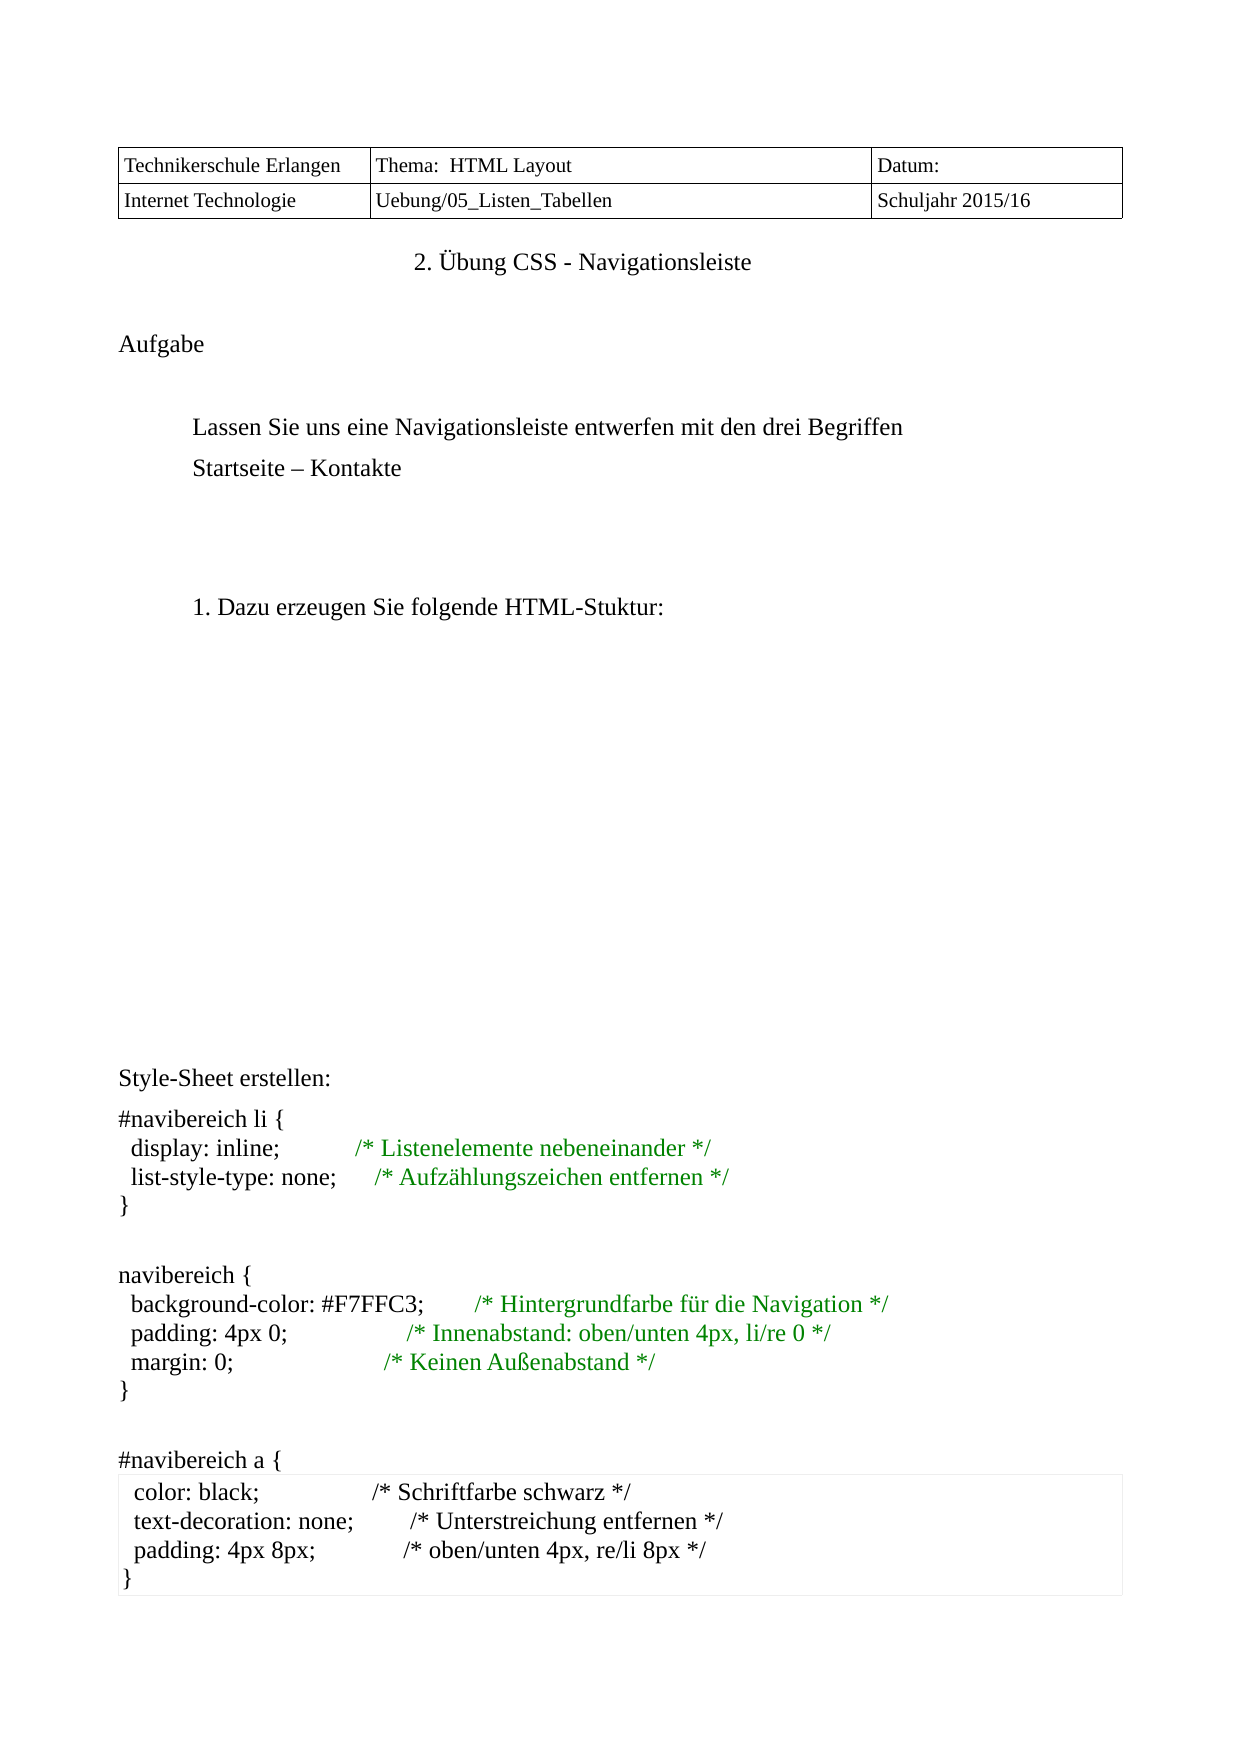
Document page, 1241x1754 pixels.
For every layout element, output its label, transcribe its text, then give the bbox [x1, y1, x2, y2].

table_header Technikerschule Erlangen [119, 148, 370, 182]
text 2. Übung CSS - Navigationsleiste [118, 247, 1122, 276]
text color: black; /* Schriftfarbe schwarz */ [119, 1475, 1122, 1503]
text margin: 0; /* Keinen Außenabstand */ [118, 1347, 1122, 1375]
subtitle Aufgabe [118, 329, 1122, 358]
table_cell Internet Technologie [119, 184, 370, 218]
text padding: 4px 8px; /* oben/unten 4px, re/li 8px */ [119, 1532, 1122, 1560]
text list-style-type: none; /* Aufzählungszeichen entfernen */ [118, 1162, 1122, 1190]
table_cell Schuljahr 2015/16 [872, 184, 1122, 218]
text padding: 4px 0; /* Innenabstand: oben/unten 4px, li/re 0 */ [118, 1318, 1122, 1347]
text } [118, 1190, 1122, 1219]
table_header Datum: [872, 148, 1122, 182]
text #navibereich a { [118, 1445, 1122, 1474]
text 1. Dazu erzeugen Sie folgende HTML-Stuktur: [118, 592, 1122, 621]
text text-decoration: none; /* Unterstreichung entfernen */ [119, 1503, 1122, 1532]
text display: inline; /* Listenelemente nebeneinander */ [118, 1133, 1122, 1162]
text Startseite – Kontakte [118, 453, 1122, 482]
text Lassen Sie uns eine Navigationsleiste entwerfen mit den drei Begriffen [118, 412, 1122, 441]
text Style-Sheet erstellen: [118, 1063, 1122, 1092]
text } [119, 1560, 1122, 1595]
text navibereich { [118, 1260, 1122, 1289]
table_cell Uebung/05_Listen_Tabellen [371, 184, 871, 218]
table_header Thema: HTML Layout [371, 148, 871, 182]
text background-color: #F7FFC3; /* Hintergrundfarbe für die Navigation */ [118, 1289, 1122, 1318]
text #navibereich li { [118, 1104, 1122, 1133]
text } [118, 1375, 1122, 1404]
